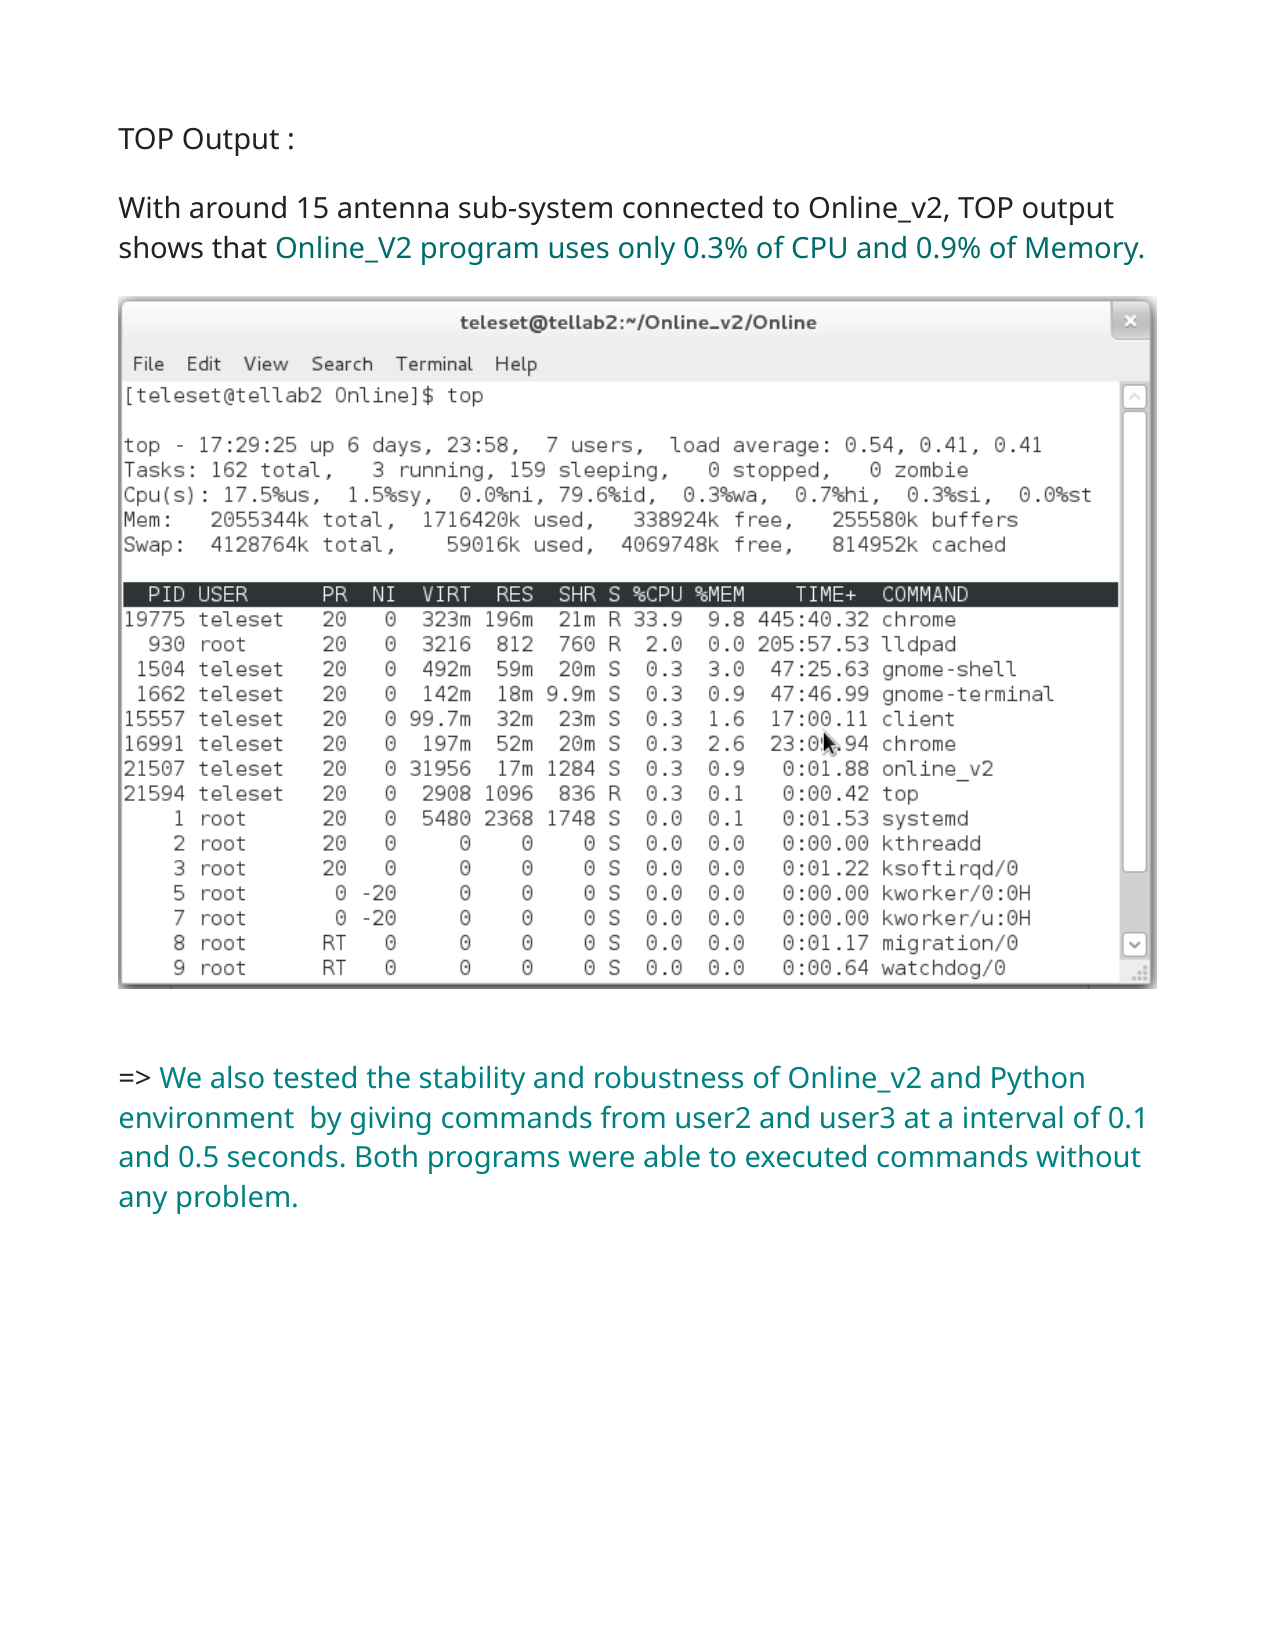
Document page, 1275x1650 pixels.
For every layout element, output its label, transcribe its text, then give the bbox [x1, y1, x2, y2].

text => We also tested the stability and robustness of Online_v2 and Python environment by giving commands from user2 and user3 at a interval of 0.1 and 0.5 seconds. Both programs were able to executed commands without any problem. [118, 1057, 1157, 1216]
picture [118, 296, 1157, 989]
text With around 15 antenna sub-system connected to Online_v2, TOP output shows that Online_V2 program uses only 0.3% of CPU and 0.9% of Memory. [118, 187, 1157, 267]
text TOP Output : [118, 118, 1157, 158]
